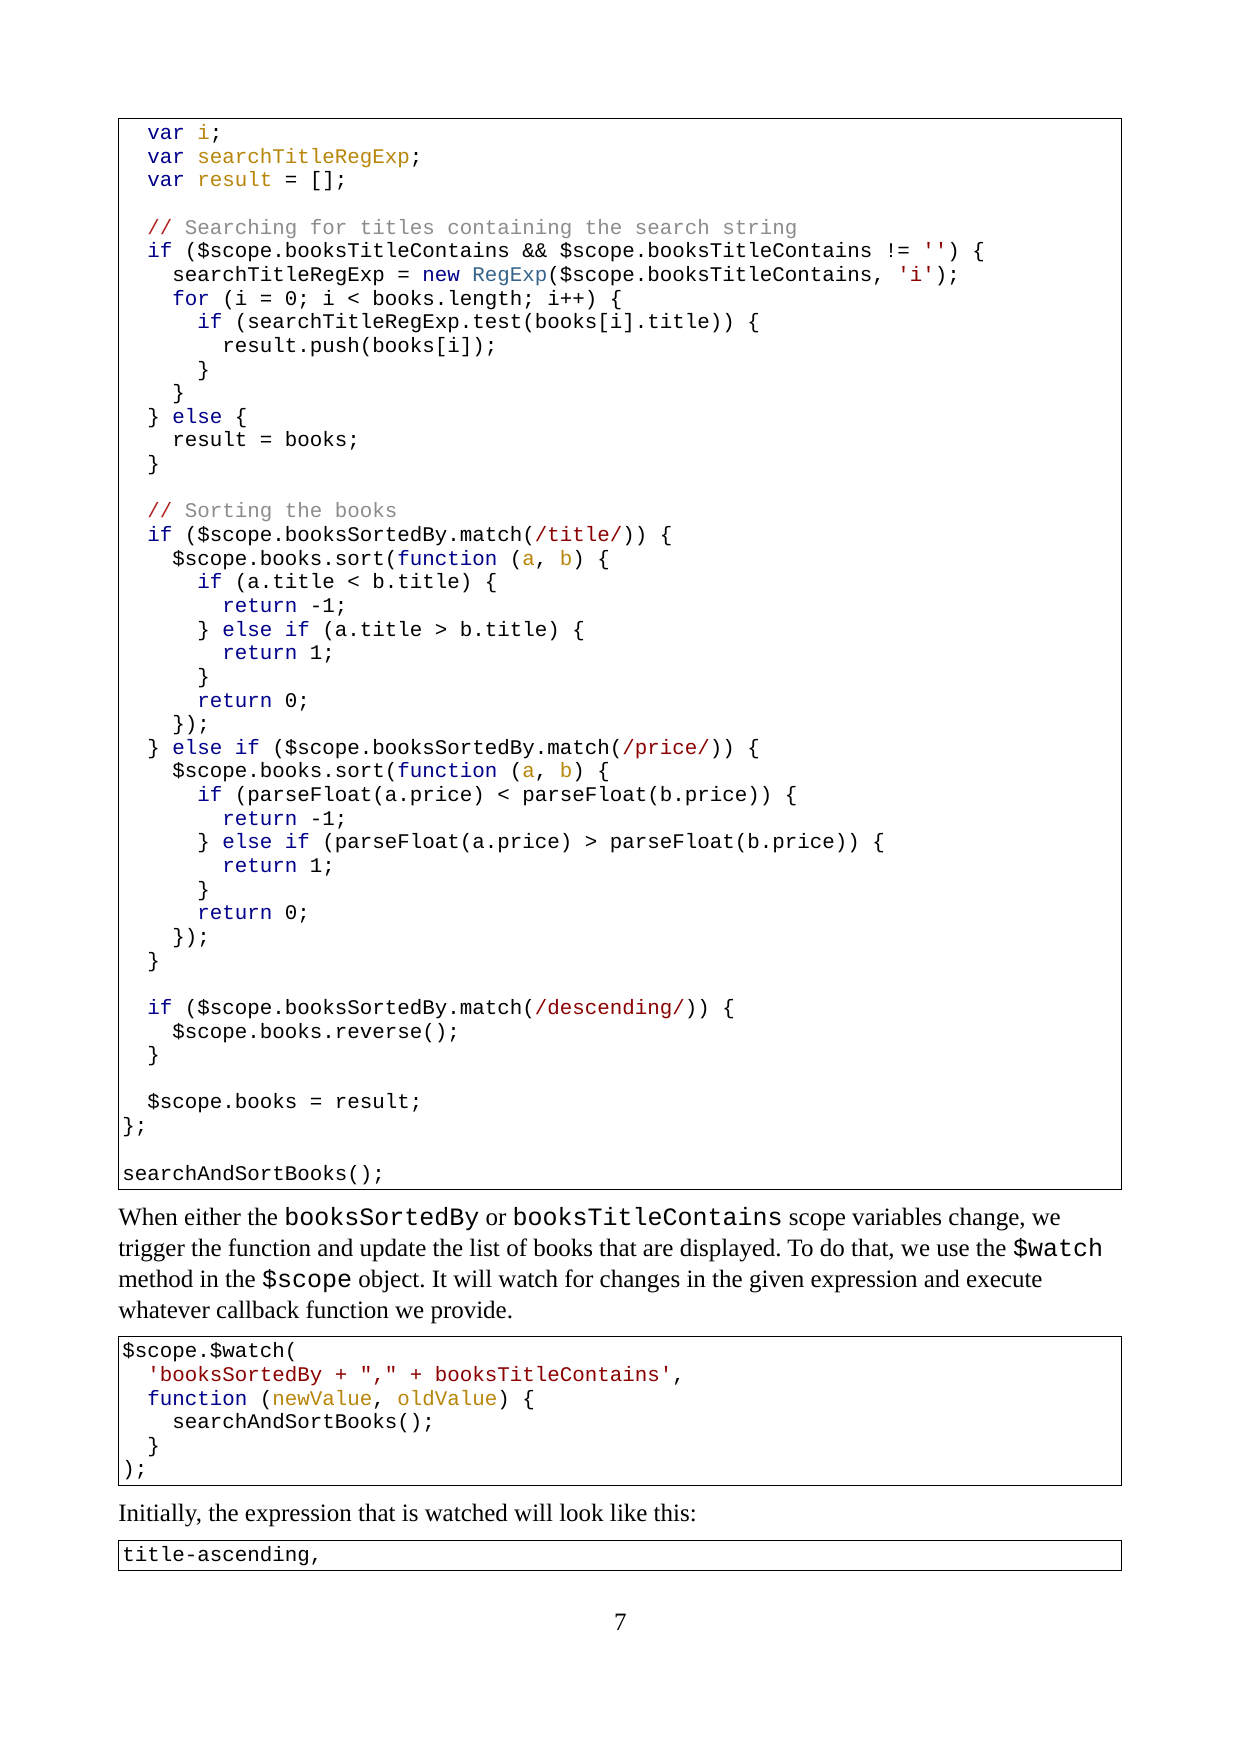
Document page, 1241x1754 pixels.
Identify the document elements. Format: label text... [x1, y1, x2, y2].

text } [119, 875, 1121, 898]
text var i; [119, 119, 1121, 142]
text } [119, 378, 1121, 402]
text $scope.books.sort(function (a, b) { [119, 544, 1121, 567]
text if (a.title < b.title) { [119, 567, 1121, 591]
text var searchTitleRegExp; [119, 142, 1121, 165]
text if (searchTitleRegExp.test(books[i].title)) { [119, 307, 1121, 331]
text title-ascending, [119, 1541, 1121, 1570]
text $scope.books.reverse(); [119, 1017, 1121, 1040]
text if ($scope.booksSortedBy.match(/descending/)) { [119, 993, 1121, 1017]
text if (parseFloat(a.price) < parseFloat(b.price)) { [119, 780, 1121, 804]
text } [119, 1040, 1121, 1064]
text } else { [119, 402, 1121, 426]
text searchAndSortBooks(); [119, 1158, 1121, 1189]
text } [119, 354, 1121, 378]
text return 0; [119, 686, 1121, 709]
text if ($scope.booksTitleContains && $scope.booksTitleContains != '') { [119, 236, 1121, 260]
text $scope.books.sort(function (a, b) { [119, 757, 1121, 780]
text When either the booksSortedBy or booksTitleContains scope variables change, we trigger the function and update the list of books that are displayed. To do that, we use the $watch method in the $scope object. It will watch for changes in the given expression and execute whatever callback function we provide. [118, 1202, 1122, 1324]
text var result = []; [119, 165, 1121, 189]
text result = books; [119, 426, 1121, 449]
text searchAndSortBooks(); [119, 1407, 1121, 1431]
text return 0; [119, 898, 1121, 922]
text return -1; [119, 591, 1121, 615]
text return -1; [119, 804, 1121, 827]
text } [119, 1431, 1121, 1454]
text }); [119, 709, 1121, 733]
text } else if ($scope.booksSortedBy.match(/price/)) { [119, 733, 1121, 757]
text } else if (parseFloat(a.price) > parseFloat(b.price)) { [119, 827, 1121, 851]
text function (newValue, oldValue) { [119, 1383, 1121, 1407]
text }; [119, 1111, 1121, 1135]
text $scope.books = result; [119, 1088, 1121, 1111]
text for (i = 0; i < books.length; i++) { [119, 284, 1121, 307]
text } [119, 662, 1121, 686]
text // Searching for titles containing the search string [119, 213, 1121, 236]
text if ($scope.booksSortedBy.match(/title/)) { [119, 520, 1121, 544]
text } [119, 946, 1121, 969]
text ); [119, 1454, 1121, 1485]
text searchTitleRegExp = new RegExp($scope.booksTitleContains, 'i'); [119, 260, 1121, 284]
text $scope.$watch( [119, 1337, 1121, 1360]
text return 1; [119, 851, 1121, 875]
text 'booksSortedBy + "," + booksTitleContains', [119, 1360, 1121, 1383]
text } else if (a.title > b.title) { [119, 615, 1121, 638]
text result.push(books[i]); [119, 331, 1121, 354]
text }); [119, 922, 1121, 946]
text return 1; [119, 638, 1121, 662]
text Initially, the expression that is watched will look like this: [118, 1498, 1122, 1527]
text // Sorting the books [119, 496, 1121, 520]
text } [119, 449, 1121, 473]
